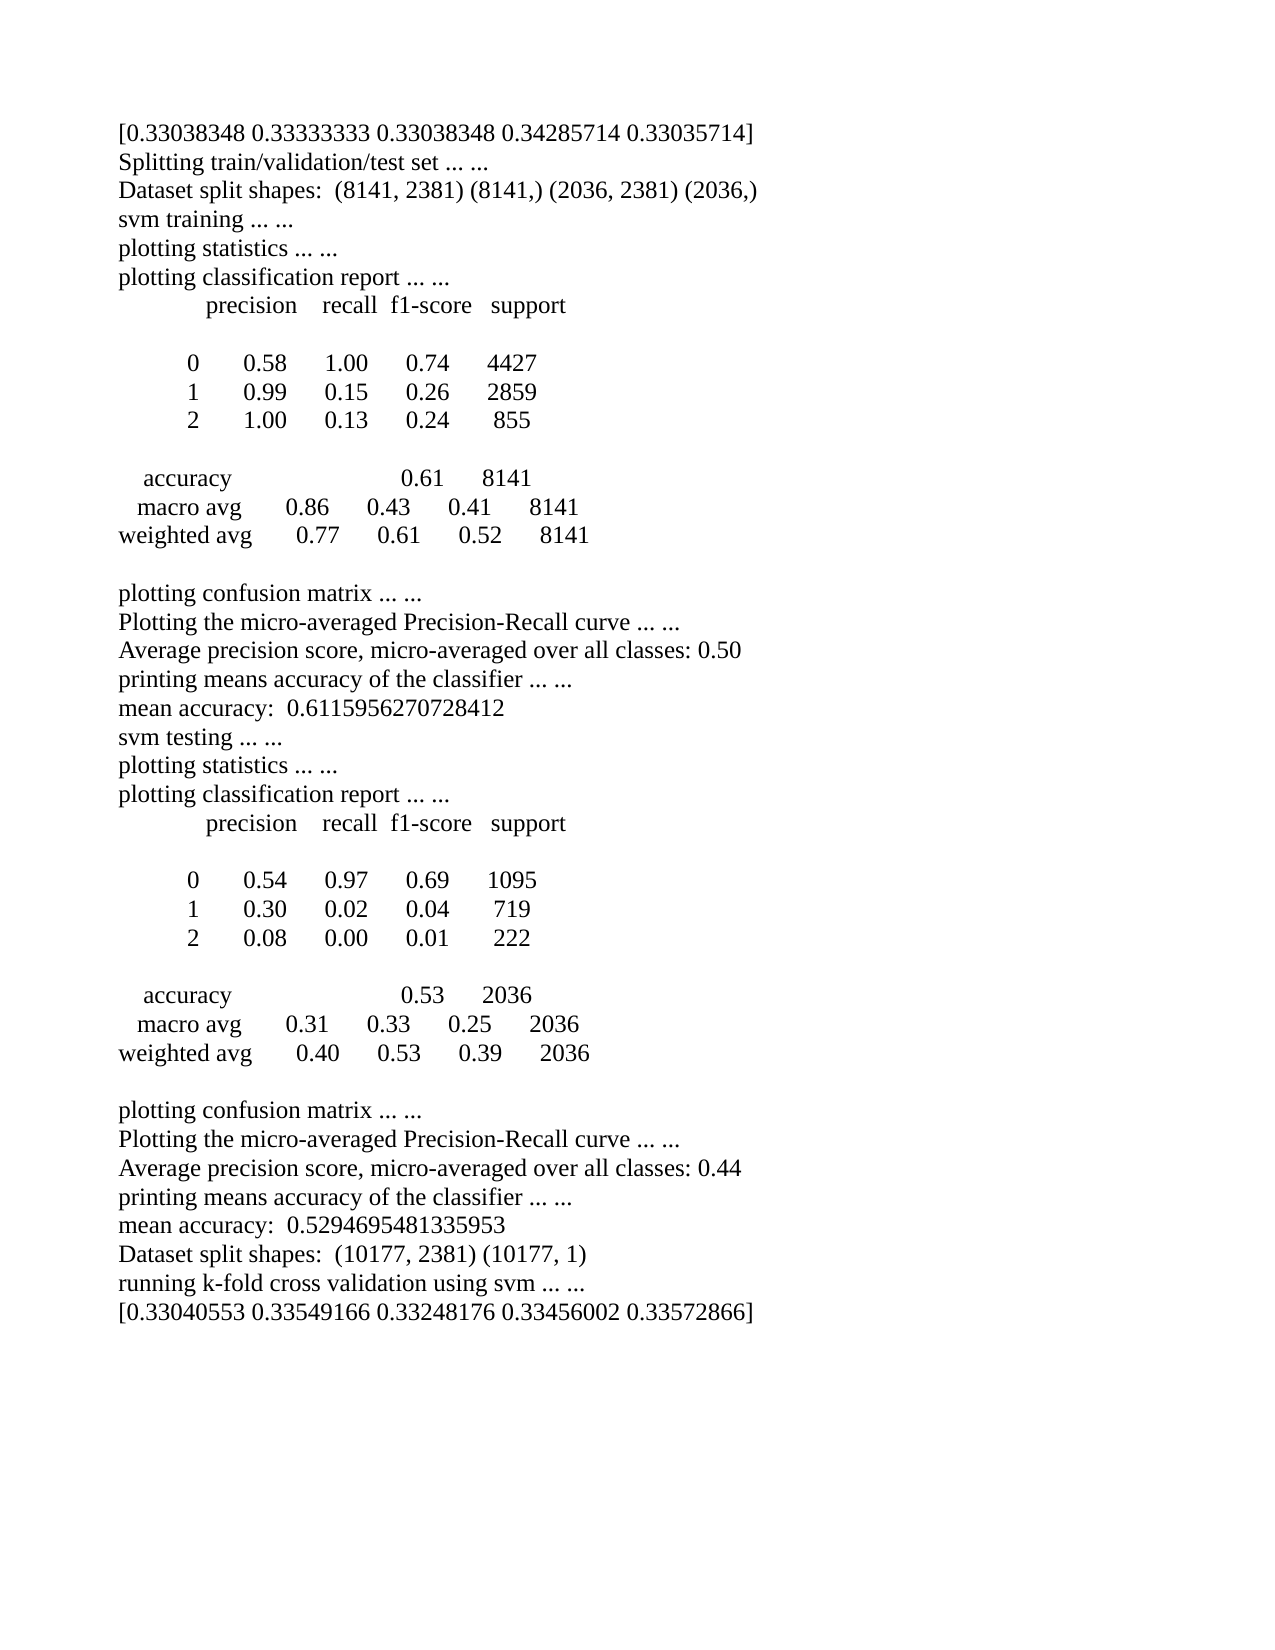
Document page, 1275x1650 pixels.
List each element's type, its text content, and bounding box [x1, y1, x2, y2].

text 2 0.08 0.00 0.01 222 [118, 923, 1157, 952]
text mean accuracy: 0.5294695481335953 [118, 1211, 1157, 1239]
text plotting classification report ... ... [118, 262, 1157, 291]
text Plotting the micro-averaged Precision-Recall curve ... ... [118, 1124, 1157, 1153]
text Average precision score, micro-averaged over all classes: 0.44 [118, 1153, 1157, 1182]
text plotting statistics ... ... [118, 233, 1157, 262]
text printing means accuracy of the classifier ... ... [118, 664, 1157, 693]
text 0 0.58 1.00 0.74 4427 [118, 348, 1157, 377]
text precision recall f1-score support [118, 291, 1157, 319]
text 2 1.00 0.13 0.24 855 [118, 406, 1157, 434]
text mean accuracy: 0.6115956270728412 [118, 693, 1157, 722]
text [0.33040553 0.33549166 0.33248176 0.33456002 0.33572866] [118, 1297, 1157, 1326]
text precision recall f1-score support [118, 808, 1157, 837]
text plotting confusion matrix ... ... [118, 578, 1157, 607]
text Splitting train/validation/test set ... ... [118, 147, 1157, 176]
text 1 0.99 0.15 0.26 2859 [118, 377, 1157, 406]
text Dataset split shapes: (8141, 2381) (8141,) (2036, 2381) (2036,) [118, 176, 1157, 204]
text weighted avg 0.40 0.53 0.39 2036 [118, 1038, 1157, 1067]
text accuracy 0.53 2036 [118, 981, 1157, 1009]
text svm testing ... ... [118, 722, 1157, 751]
text macro avg 0.31 0.33 0.25 2036 [118, 1009, 1157, 1038]
text [0.33038348 0.33333333 0.33038348 0.34285714 0.33035714] [118, 118, 1157, 147]
text 0 0.54 0.97 0.69 1095 [118, 866, 1157, 894]
text weighted avg 0.77 0.61 0.52 8141 [118, 521, 1157, 549]
text 1 0.30 0.02 0.04 719 [118, 894, 1157, 923]
text macro avg 0.86 0.43 0.41 8141 [118, 492, 1157, 521]
text running k-fold cross validation using svm ... ... [118, 1268, 1157, 1297]
text plotting classification report ... ... [118, 779, 1157, 808]
text svm training ... ... [118, 204, 1157, 233]
text accuracy 0.61 8141 [118, 463, 1157, 492]
text plotting statistics ... ... [118, 751, 1157, 779]
text Plotting the micro-averaged Precision-Recall curve ... ... [118, 607, 1157, 636]
text Dataset split shapes: (10177, 2381) (10177, 1) [118, 1239, 1157, 1268]
text plotting confusion matrix ... ... [118, 1096, 1157, 1124]
text Average precision score, micro-averaged over all classes: 0.50 [118, 636, 1157, 664]
text printing means accuracy of the classifier ... ... [118, 1182, 1157, 1211]
